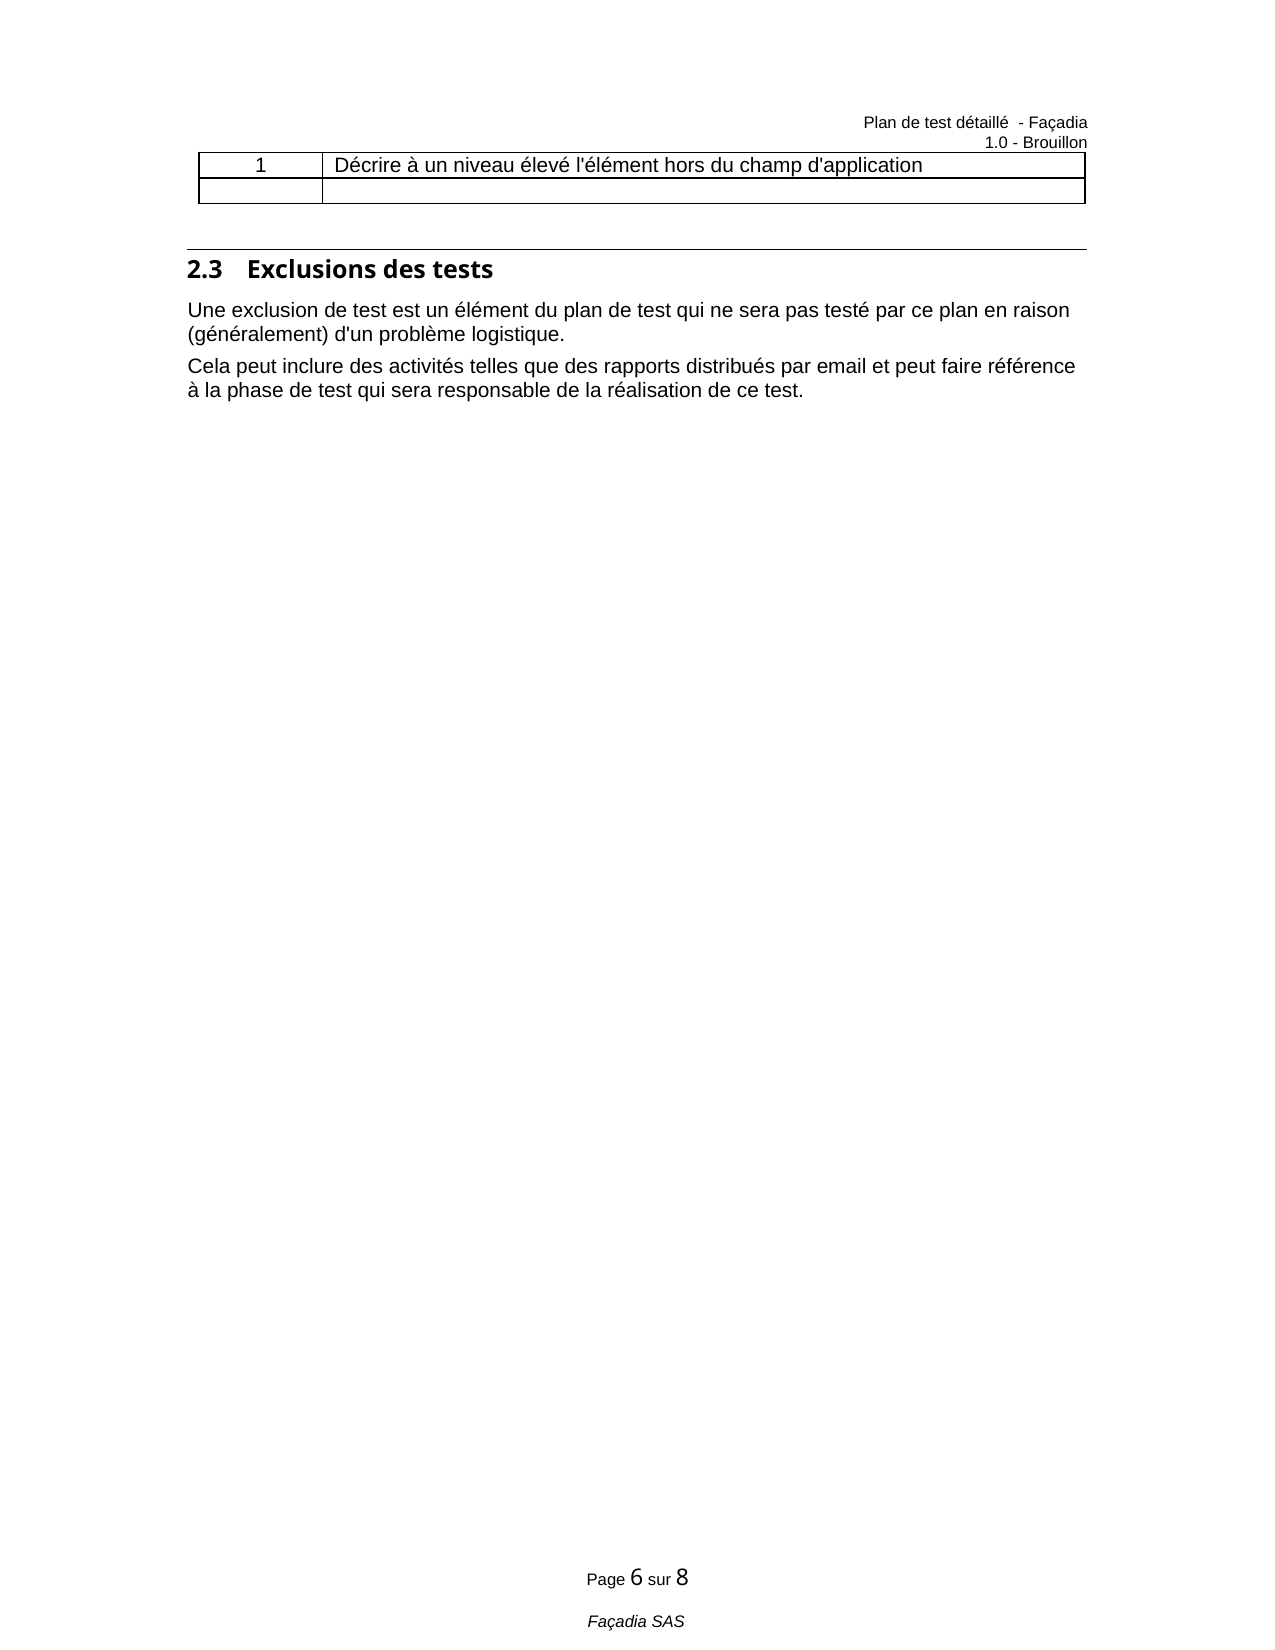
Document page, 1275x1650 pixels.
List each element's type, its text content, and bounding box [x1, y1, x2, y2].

text Une exclusion de test est un élément du plan de test qui ne sera pas testé par ce plan en raison (généralement) d'un problème logistique. [187, 298, 1087, 346]
table_cell [323, 179, 1084, 203]
text Cela peut inclure des activités telles que des rapports distribués par email et peut faire référence à la phase de test qui sera responsable de la réalisation de ce test. [187, 354, 1087, 402]
table_cell 1 [200, 153, 322, 177]
table_cell Décrire à un niveau élevé l'élément hors du champ d'application [323, 153, 1084, 177]
list Exclusions des tests [187, 250, 1087, 286]
table_cell [200, 179, 322, 203]
